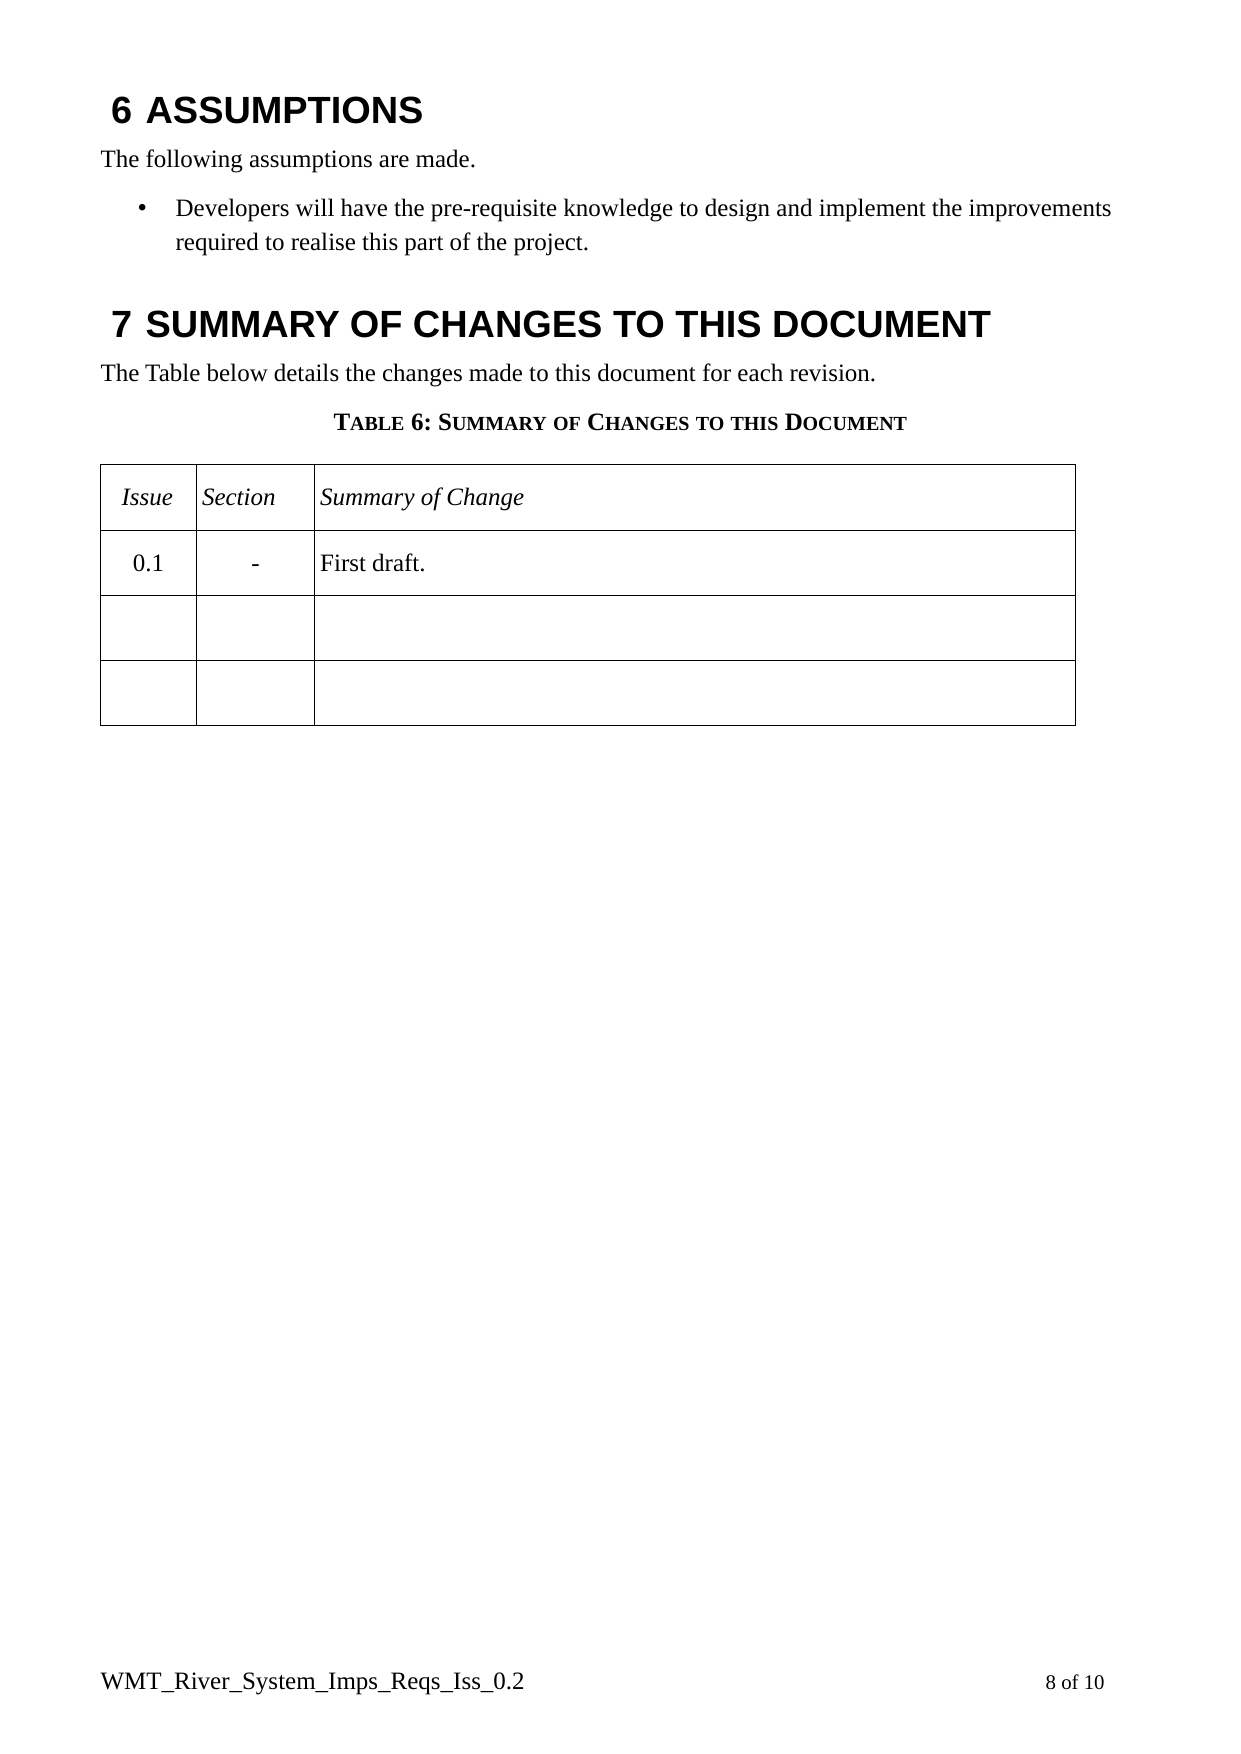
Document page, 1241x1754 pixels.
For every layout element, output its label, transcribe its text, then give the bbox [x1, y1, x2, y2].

table_cell 0.1 [101, 531, 196, 595]
table_cell [197, 596, 314, 660]
table_cell First draft. [315, 531, 1075, 595]
subtitle ASSUMPTIONS [100, 88, 1140, 131]
table_cell [101, 596, 196, 660]
table_cell [101, 661, 196, 725]
table_header Summary of Change [315, 465, 1075, 529]
list Developers will have the pre-requisite knowledge to design and implement the improvements required to realise this part of the project. [138, 193, 1140, 256]
text The following assumptions are made. [100, 144, 1140, 173]
table_cell [315, 596, 1075, 660]
text The Table below details the changes made to this document for each revision. [100, 358, 1140, 386]
subtitle SUMMARY OF CHANGES TO THIS DOCUMENT [100, 301, 1140, 345]
table_cell [315, 661, 1075, 725]
table_cell - [197, 531, 314, 595]
subtitle Table 6: Summary of Changes to this Document [100, 407, 1140, 435]
table_cell [197, 661, 314, 725]
table_header Issue [101, 465, 196, 529]
table_header Section [197, 465, 314, 529]
